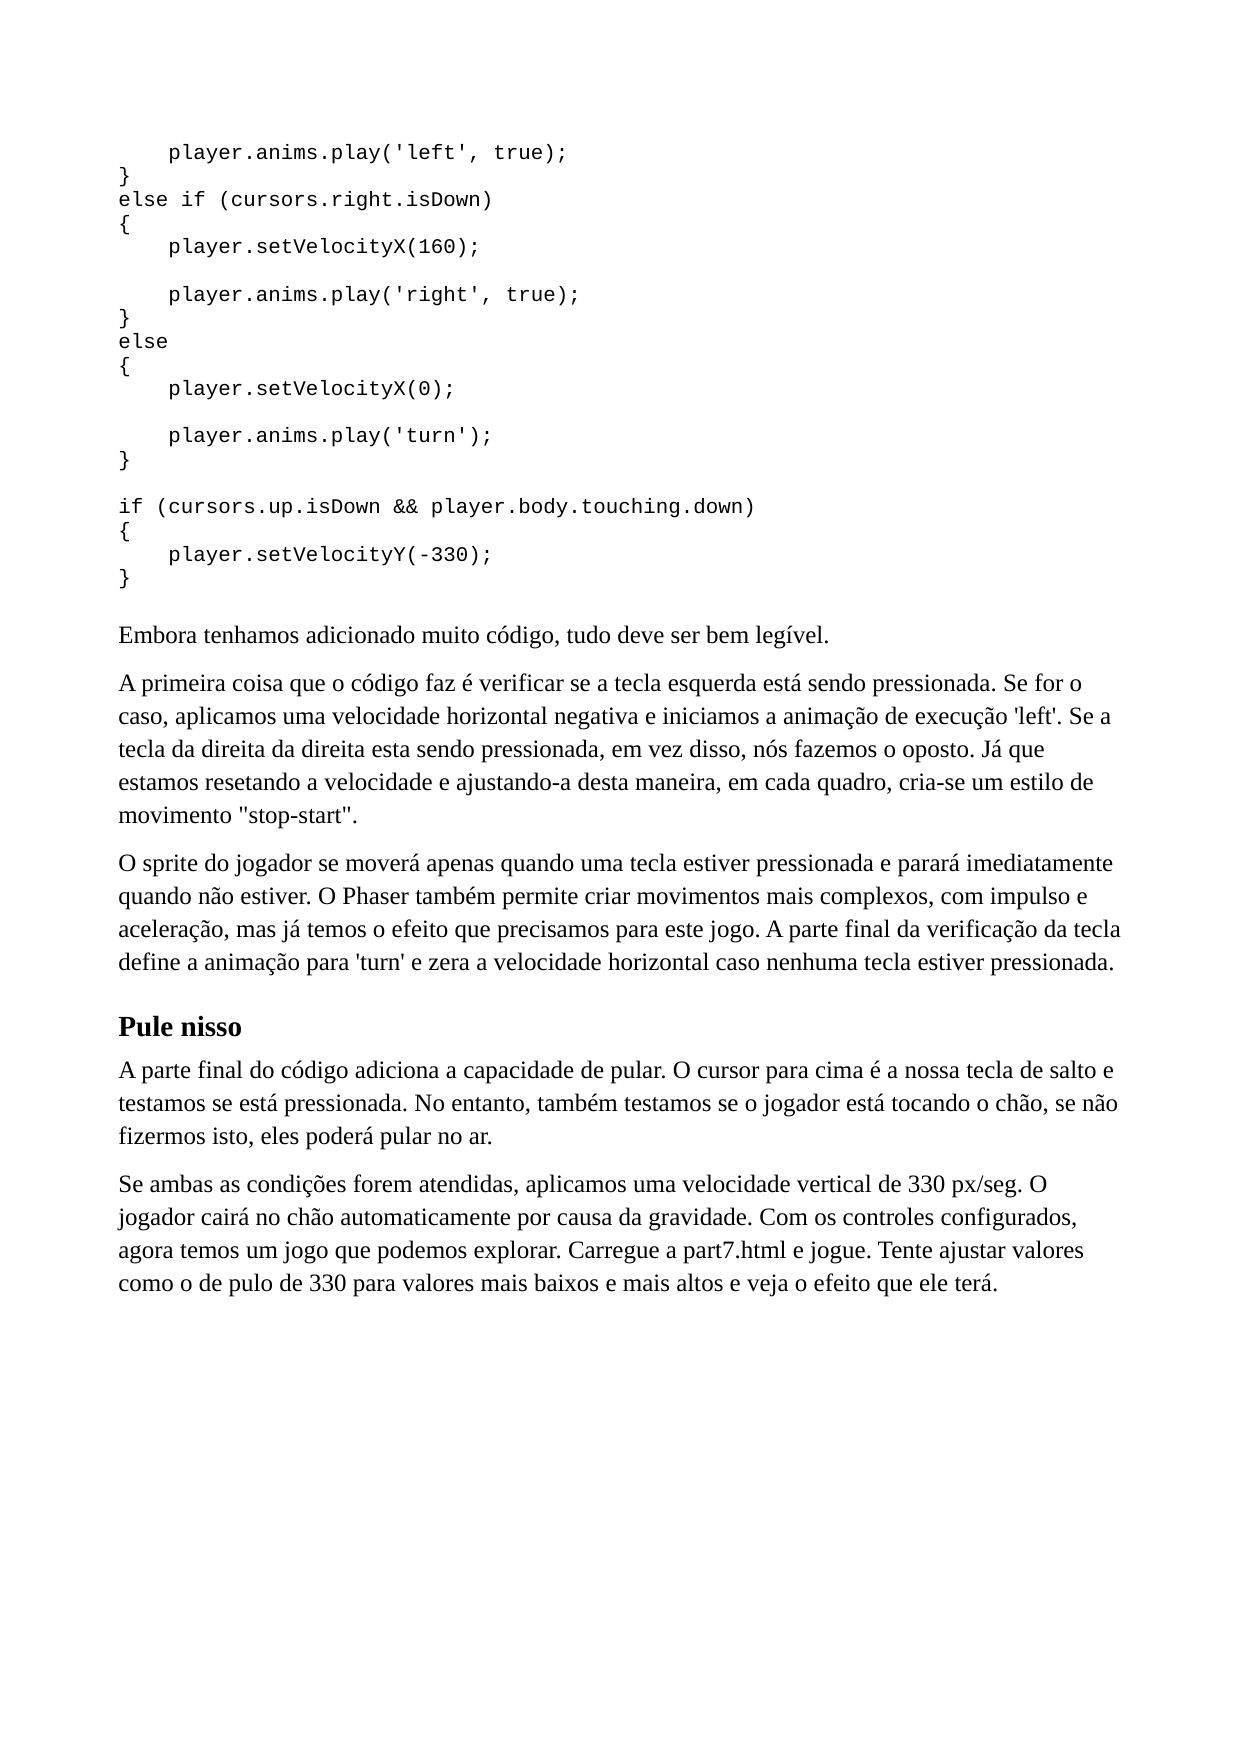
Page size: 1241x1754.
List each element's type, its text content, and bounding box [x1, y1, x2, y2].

text } [118, 165, 1122, 189]
text else if (cursors.right.isDown) [118, 189, 1122, 213]
text A primeira coisa que o código faz é verificar se a tecla esquerda está sendo pressionada. Se for o caso, aplicamos uma velocidade horizontal negativa e iniciamos a animação de execução 'left'. Se a tecla da direita da direita esta sendo pressionada, em vez disso, nós fazemos o oposto. Já que estamos resetando a velocidade e ajustando-a desta maneira, em cada quadro, cria-se um estilo de movimento "stop-start". [118, 668, 1122, 829]
text A parte final do código adiciona a capacidade de pular. O cursor para cima é a nossa tecla de salto e testamos se está pressionada. No entanto, também testamos se o jogador está tocando o chão, se não fizermos isto, eles poderá pular no ar. [118, 1055, 1122, 1150]
text O sprite do jogador se moverá apenas quando uma tecla estiver pressionada e parará imediatamente quando não estiver. O Phaser também permite criar movimentos mais complexos, com impulso e aceleração, mas já temos o efeito que precisamos para este jogo. A parte final da verificação da tecla define a animação para 'turn' e zera a velocidade horizontal caso nenhuma tecla estiver pressionada. [118, 848, 1122, 976]
text player.anims.play('right', true); [118, 284, 1122, 307]
text player.anims.play('left', true); [118, 142, 1122, 165]
text } [118, 449, 1122, 473]
text } [118, 307, 1122, 331]
text player.setVelocityX(160); [118, 236, 1122, 260]
text Se ambas as condições forem atendidas, aplicamos uma velocidade vertical de 330 px/seg. O jogador cairá no chão automaticamente por causa da gravidade. Com os controles configurados, agora temos um jogo que podemos explorar. Carregue a part7.html e jogue. Tente ajustar valores como o de pulo de 330 para valores mais baixos e mais altos e veja o efeito que ele terá. [118, 1169, 1122, 1297]
text } [118, 567, 1122, 591]
text if (cursors.up.isDown && player.body.touching.down) [118, 496, 1122, 520]
text player.setVelocityX(0); [118, 378, 1122, 402]
text player.anims.play('turn'); [118, 426, 1122, 449]
text { [118, 354, 1122, 378]
subtitle Pule nisso [118, 1009, 1122, 1043]
text else [118, 331, 1122, 354]
text Embora tenhamos adicionado muito código, tudo deve ser bem legível. [118, 621, 1122, 649]
text { [118, 213, 1122, 236]
text { [118, 520, 1122, 544]
text player.setVelocityY(-330); [118, 544, 1122, 567]
